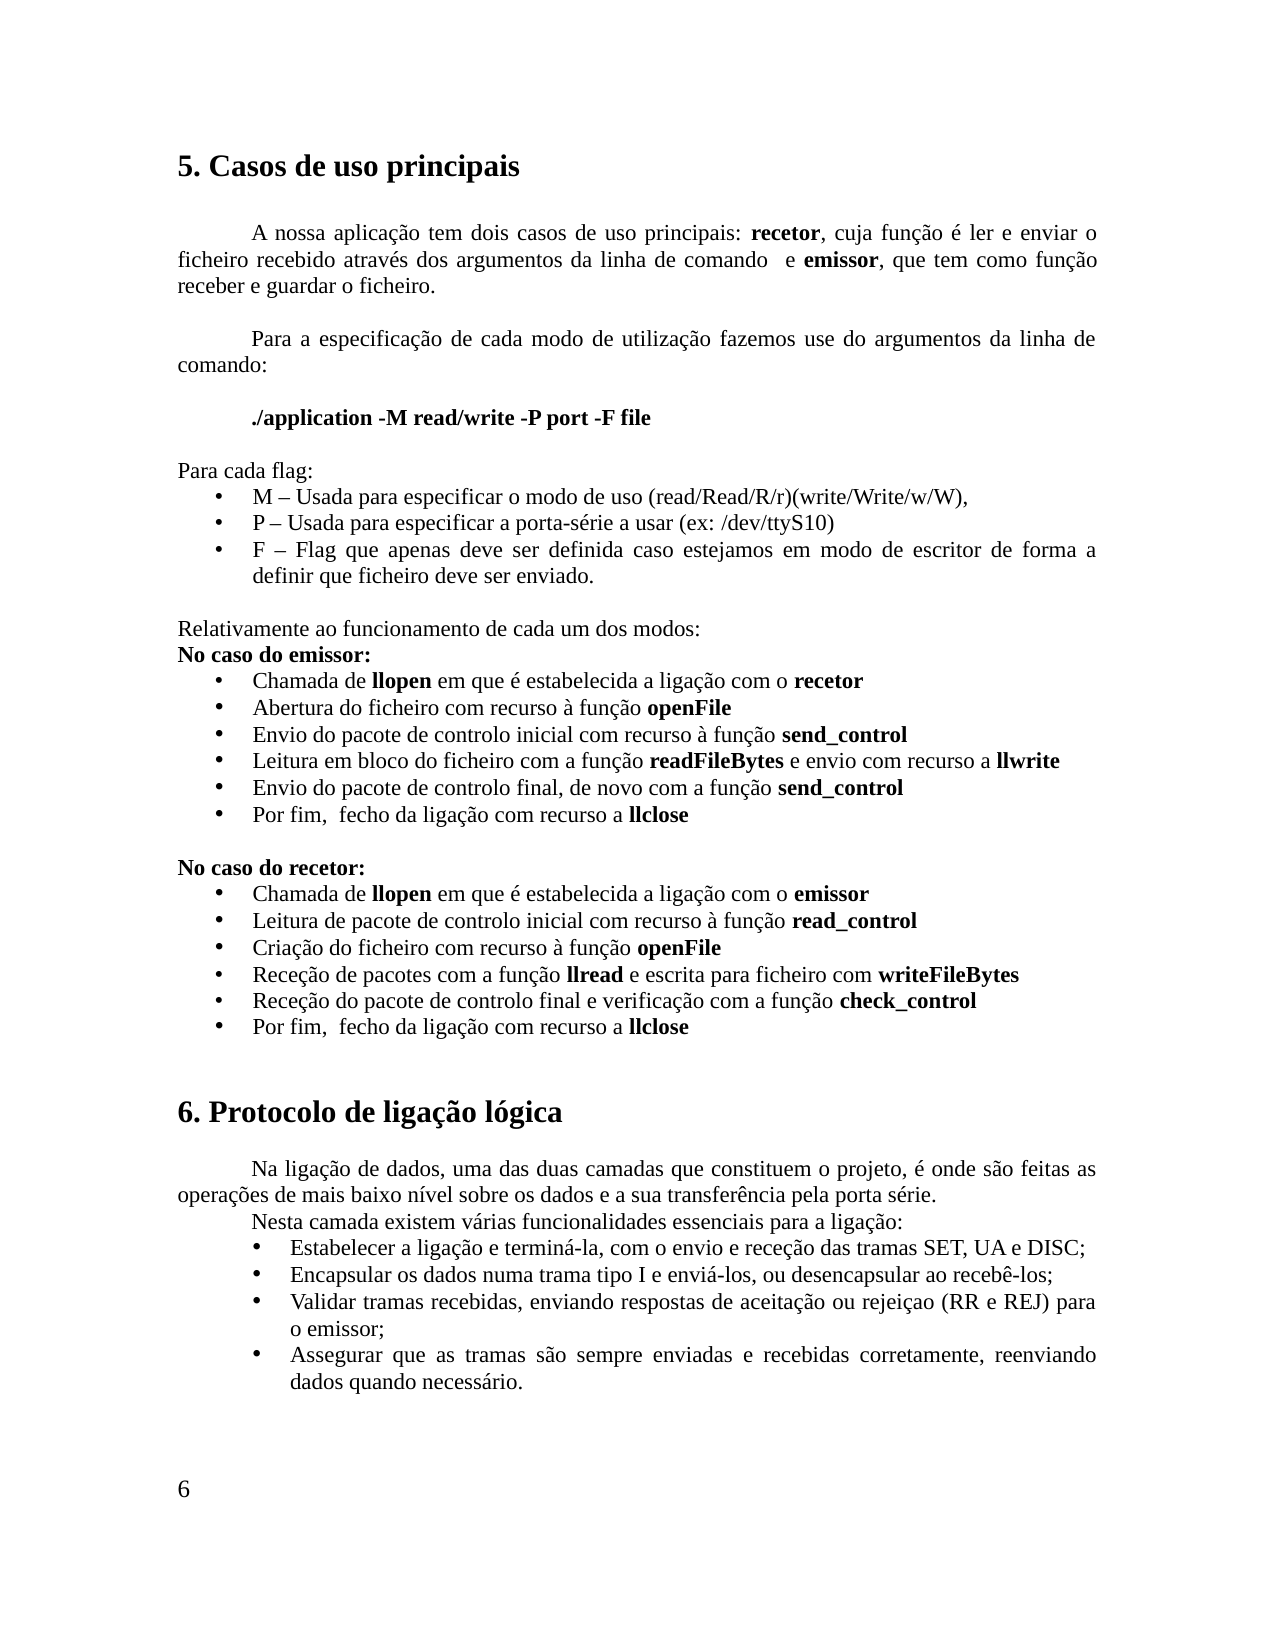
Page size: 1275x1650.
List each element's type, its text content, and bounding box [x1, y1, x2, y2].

list Validar tramas recebidas, enviando respostas de aceitação ou rejeiçao (RR e REJ) para o emissor; [252, 1288, 1098, 1341]
text Para cada flag: [177, 457, 1098, 483]
text No caso do recetor: [177, 854, 1098, 880]
text 5. Casos de uso principais [177, 148, 1098, 183]
text Na ligação de dados, uma das duas camadas que constituem o projeto, é onde são feitas as operações de mais baixo nível sobre os dados e a sua transferência pela porta série. [177, 1155, 1098, 1208]
list Receção do pacote de controlo final e verificação com a função check_control [215, 987, 1098, 1013]
list Receção de pacotes com a função llread e escrita para ficheiro com writeFileBytes [215, 961, 1098, 987]
text Relativamente ao funcionamento de cada um dos modos: [177, 615, 1098, 641]
list F – Flag que apenas deve ser definida caso estejamos em modo de escritor de forma a definir que ficheiro deve ser enviado. [215, 536, 1098, 588]
list Envio do pacote de controlo final, de novo com a função send_control [215, 774, 1098, 801]
list Envio do pacote de controlo inicial com recurso à função send_control [215, 721, 1098, 747]
list Chamada de llopen em que é estabelecida a ligação com o recetor [215, 667, 1098, 694]
list Por fim, fecho da ligação com recurso a llclose [215, 1013, 1098, 1040]
list Estabelecer a ligação e terminá-la, com o envio e receção das tramas SET, UA e DISC; [252, 1234, 1098, 1261]
list Chamada de llopen em que é estabelecida a ligação com o emissor [215, 880, 1098, 907]
list Por fim, fecho da ligação com recurso a llclose [215, 801, 1098, 828]
list Assegurar que as tramas são sempre enviadas e recebidas corretamente, reenviando dados quando necessário. [252, 1341, 1098, 1394]
text Nesta camada existem várias funcionalidades essenciais para a ligação: [177, 1208, 1098, 1234]
list M – Usada para especificar o modo de uso (read/Read/R/r)(write/Write/w/W), [215, 483, 1098, 509]
text ./application -M read/write -P port -F file [177, 404, 1098, 430]
list Criação do ficheiro com recurso à função openFile [215, 934, 1098, 961]
list Encapsular os dados numa trama tipo I e enviá-los, ou desencapsular ao recebê-los; [252, 1261, 1098, 1288]
list P – Usada para especificar a porta-série a usar (ex: /dev/ttyS10) [215, 509, 1098, 536]
list Abertura do ficheiro com recurso à função openFile [215, 694, 1098, 721]
list Leitura em bloco do ficheiro com a função readFileBytes e envio com recurso a llwrite [215, 747, 1098, 774]
list Leitura de pacote de controlo inicial com recurso à função read_control [215, 907, 1098, 934]
text Para a especificação de cada modo de utilização fazemos use do argumentos da linha de comando: [177, 325, 1098, 404]
text 6. Protocolo de ligação lógica [177, 1093, 1098, 1129]
text A nossa aplicação tem dois casos de uso principais: recetor, cuja função é ler e enviar o ficheiro recebido através dos argumentos da linha de comando e emissor, que tem como função receber e guardar o ficheiro. [177, 219, 1098, 298]
text No caso do emissor: [177, 641, 1098, 667]
